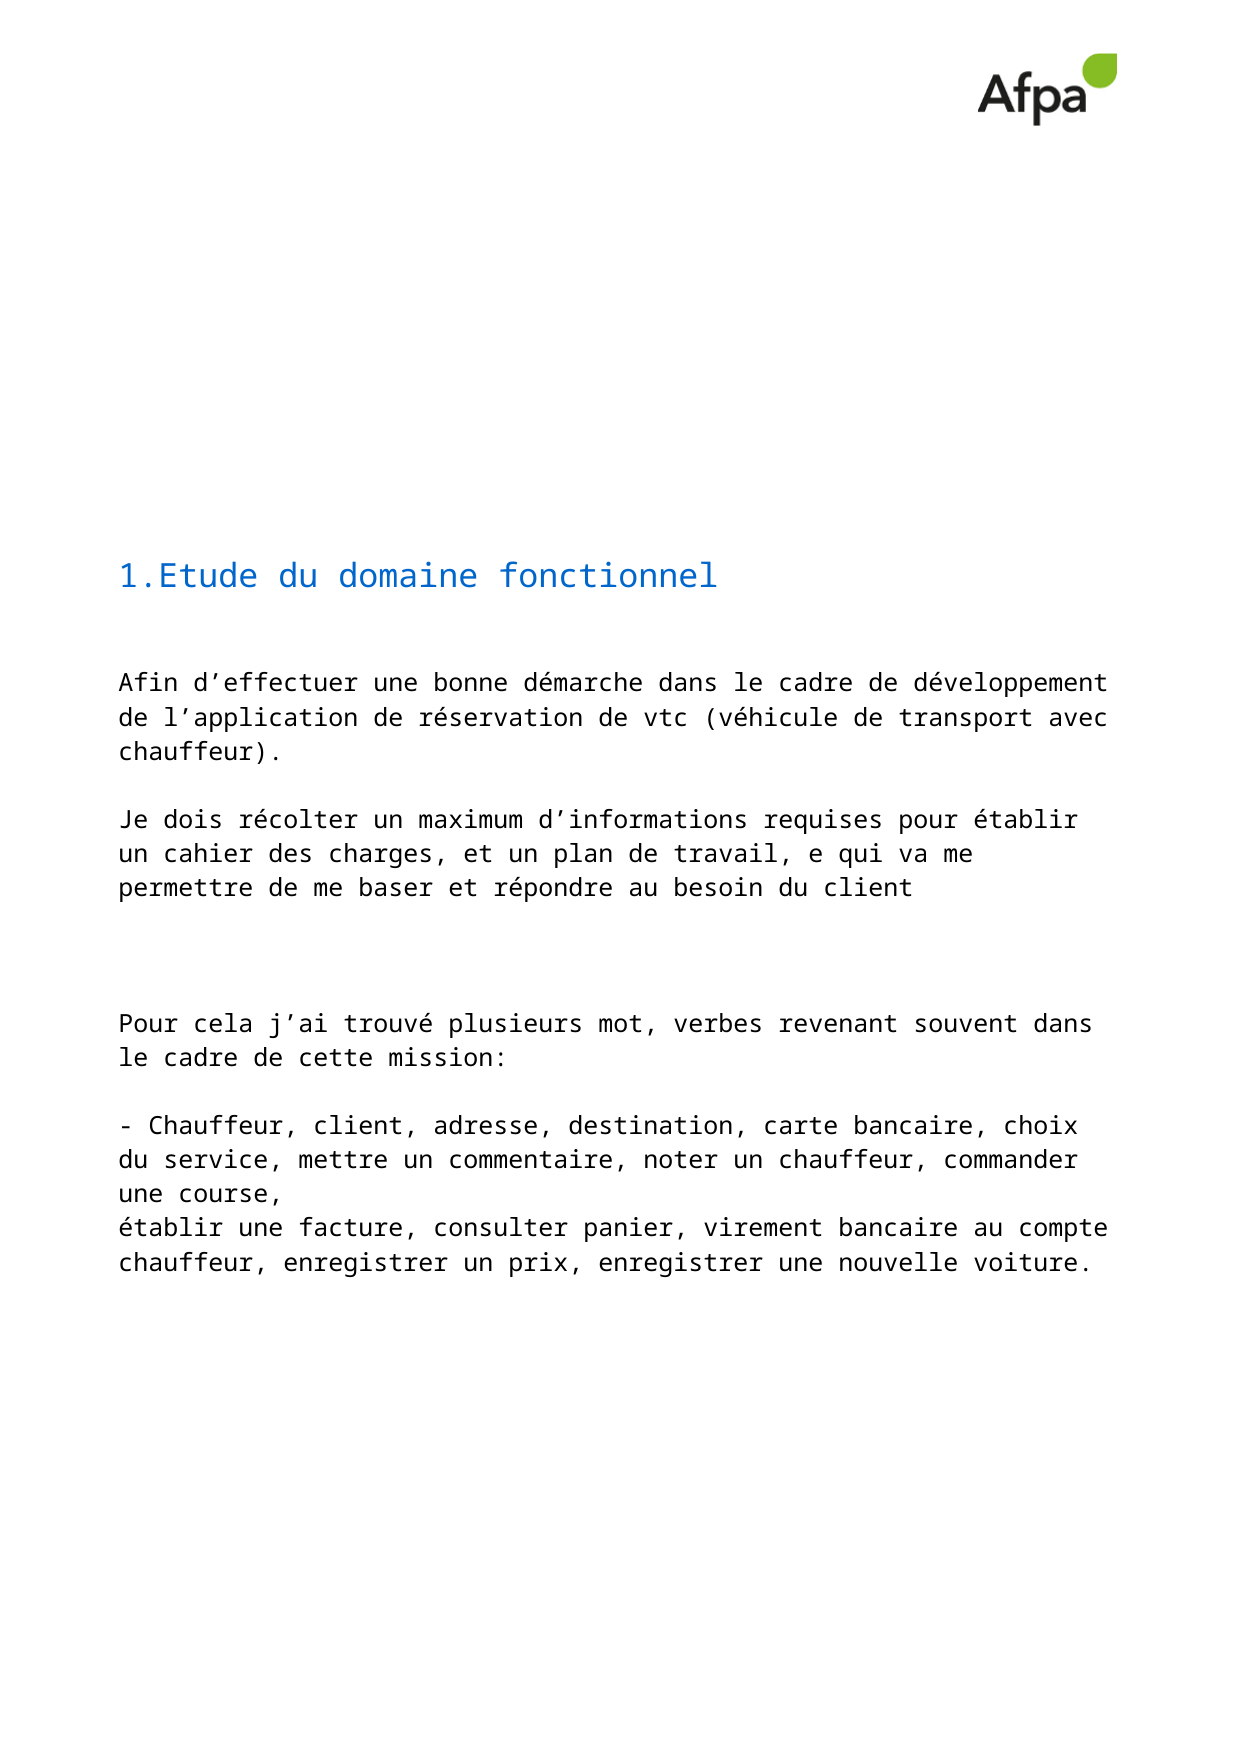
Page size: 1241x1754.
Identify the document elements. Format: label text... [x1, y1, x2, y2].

text établir une facture, consulter panier, virement bancaire au compte chauffeur, enregistrer un prix, enregistrer une nouvelle voiture. [118, 1210, 1122, 1278]
text Je dois récolter un maximum d’informations requises pour établir un cahier des charges, et un plan de travail, e qui va me permettre de me baser et répondre au besoin du client [118, 801, 1122, 903]
picture [977, 53, 1117, 126]
text Afin d’effectuer une bonne démarche dans le cadre de développement de l’application de réservation de vtc (véhicule de transport avec chauffeur). [118, 665, 1122, 767]
text Pour cela j’ai trouvé plusieurs mot, verbes revenant souvent dans le cadre de cette mission: [118, 1006, 1122, 1074]
text - Chauffeur, client, adresse, destination, carte bancaire, choix du service, mettre un commentaire, noter un chauffeur, commander une course, [118, 1108, 1122, 1210]
text 1.Etude du domaine fonctionnel [118, 552, 1122, 597]
